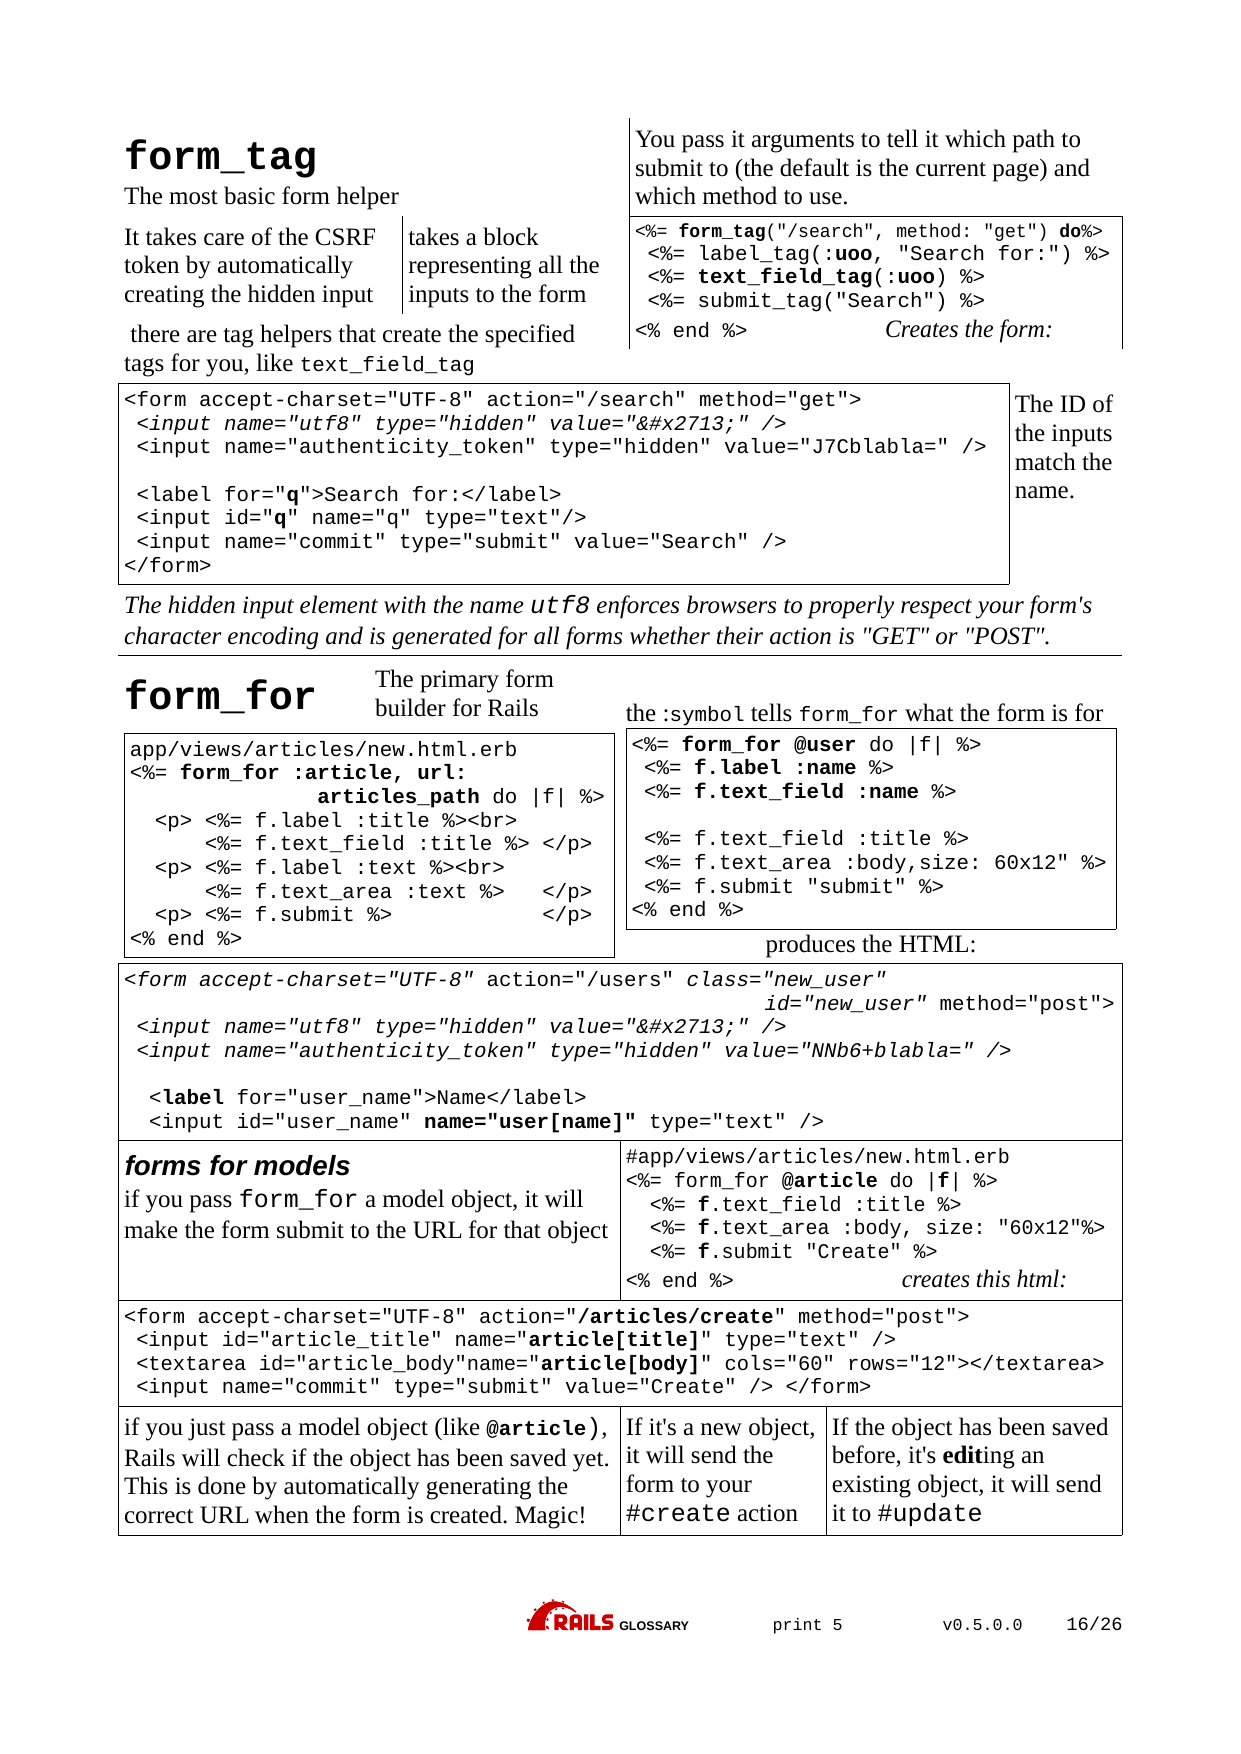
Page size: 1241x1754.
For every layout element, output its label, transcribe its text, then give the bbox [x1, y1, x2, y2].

table_cell <form accept-charset="UTF-8" action="/users" class="new_user" id="new_user" method="post"> <input name="utf8" type="hidden" value="&#x2713;" /> <input name="authenticity_token" type="hidden" value="NNb6+blabla=" /> <label for="user_name">Name</label> <input id="user_name" name="user[name]" type="text" /> [119, 964, 1122, 1140]
table_cell <form accept-charset="UTF-8" action="/articles/create" method="post"> <input id="article_title" name="article[title]" type="text" /> <textarea id="article_body"name="article[body]" cols="60" rows="12"></textarea> <input name="commit" type="submit" value="Create" /> </form> [119, 1301, 1122, 1406]
table_cell If it's a new object, it will send the form to your #create action [621, 1407, 826, 1534]
table_cell form_for [118, 656, 369, 727]
table_cell <%= form_tag("/search", method: "get") do%> <%= label_tag(:uoo, "Search for:") %> <%= text_field_tag(:uoo) %> <%= submit_tag("Search") %> <% end %> Creates the form: [630, 217, 1122, 349]
table_cell the :symbol tells form_for what the form is for produces the HTML: [620, 656, 1122, 963]
table_header form_tag The most basic form helper [118, 118, 611, 216]
table_cell You pass it arguments to tell it which path to submit to (the default is the current page) and which method to use. [630, 118, 1122, 216]
table_cell If the object has been saved before, it's editing an existing object, it will send it to #update [827, 1407, 1122, 1534]
table_cell if you just pass a model object (like @article), Rails will check if the object has been saved yet. This is done by automatically generating the correct URL when the form is created. Magic! [119, 1407, 620, 1534]
table_cell takes a block representing all the inputs to the form [403, 216, 611, 313]
table_header #app/views/articles/new.html.erb <%= form_for @article do |f| %> <%= f.text_field :title %> <%= f.text_area :body, size: "60x12"%> <%= f.submit "Create" %> <% end %> creates this html: [621, 1141, 1122, 1300]
table_header app/views/articles/new.html.erb <%= form_for :article, url: articles_path do |f| %> <p> <%= f.label :title %><br> <%= f.text_field :title %> </p> <p> <%= f.label :text %><br> <%= f.text_area :text %> </p> <p> <%= f.submit %> </p> <% end %> [125, 734, 614, 957]
table_cell The hidden input element with the name utf8 enforces browsers to properly respect your form's character encoding and is generated for all forms whether their action is "GET" or "POST". [118, 584, 1122, 655]
table_cell there are tag helpers that create the specified tags for you, like text_field_tag [118, 314, 611, 383]
table_header <form accept-charset="UTF-8" action="/search" method="get"> <input name="utf8" type="hidden" value="&#x2713;" /> <input name="authenticity_token" type="hidden" value="J7Cblabla=" /> <label for="q">Search for:</label> <input id="q" name="q" type="text"/> <input name="commit" type="submit" value="Search" /> </form> [119, 384, 1009, 584]
table_header <%= form_for @user do |f| %> <%= f.label :name %> <%= f.text_field :name %> <%= f.text_field :title %> <%= f.text_area :body,size: 60x12" %> <%= f.submit "submit" %> <% end %> [627, 729, 1116, 929]
table_header forms for models if you pass form_for a model object, it will make the form submit to the URL for that object [119, 1141, 620, 1300]
table_cell It takes care of the CSRF token by automatically creating the hidden input [118, 216, 402, 313]
table_cell [118, 727, 620, 963]
table_header The ID of the inputs match the name. [1010, 383, 1122, 584]
table_cell The primary form builder for Rails [369, 656, 620, 727]
